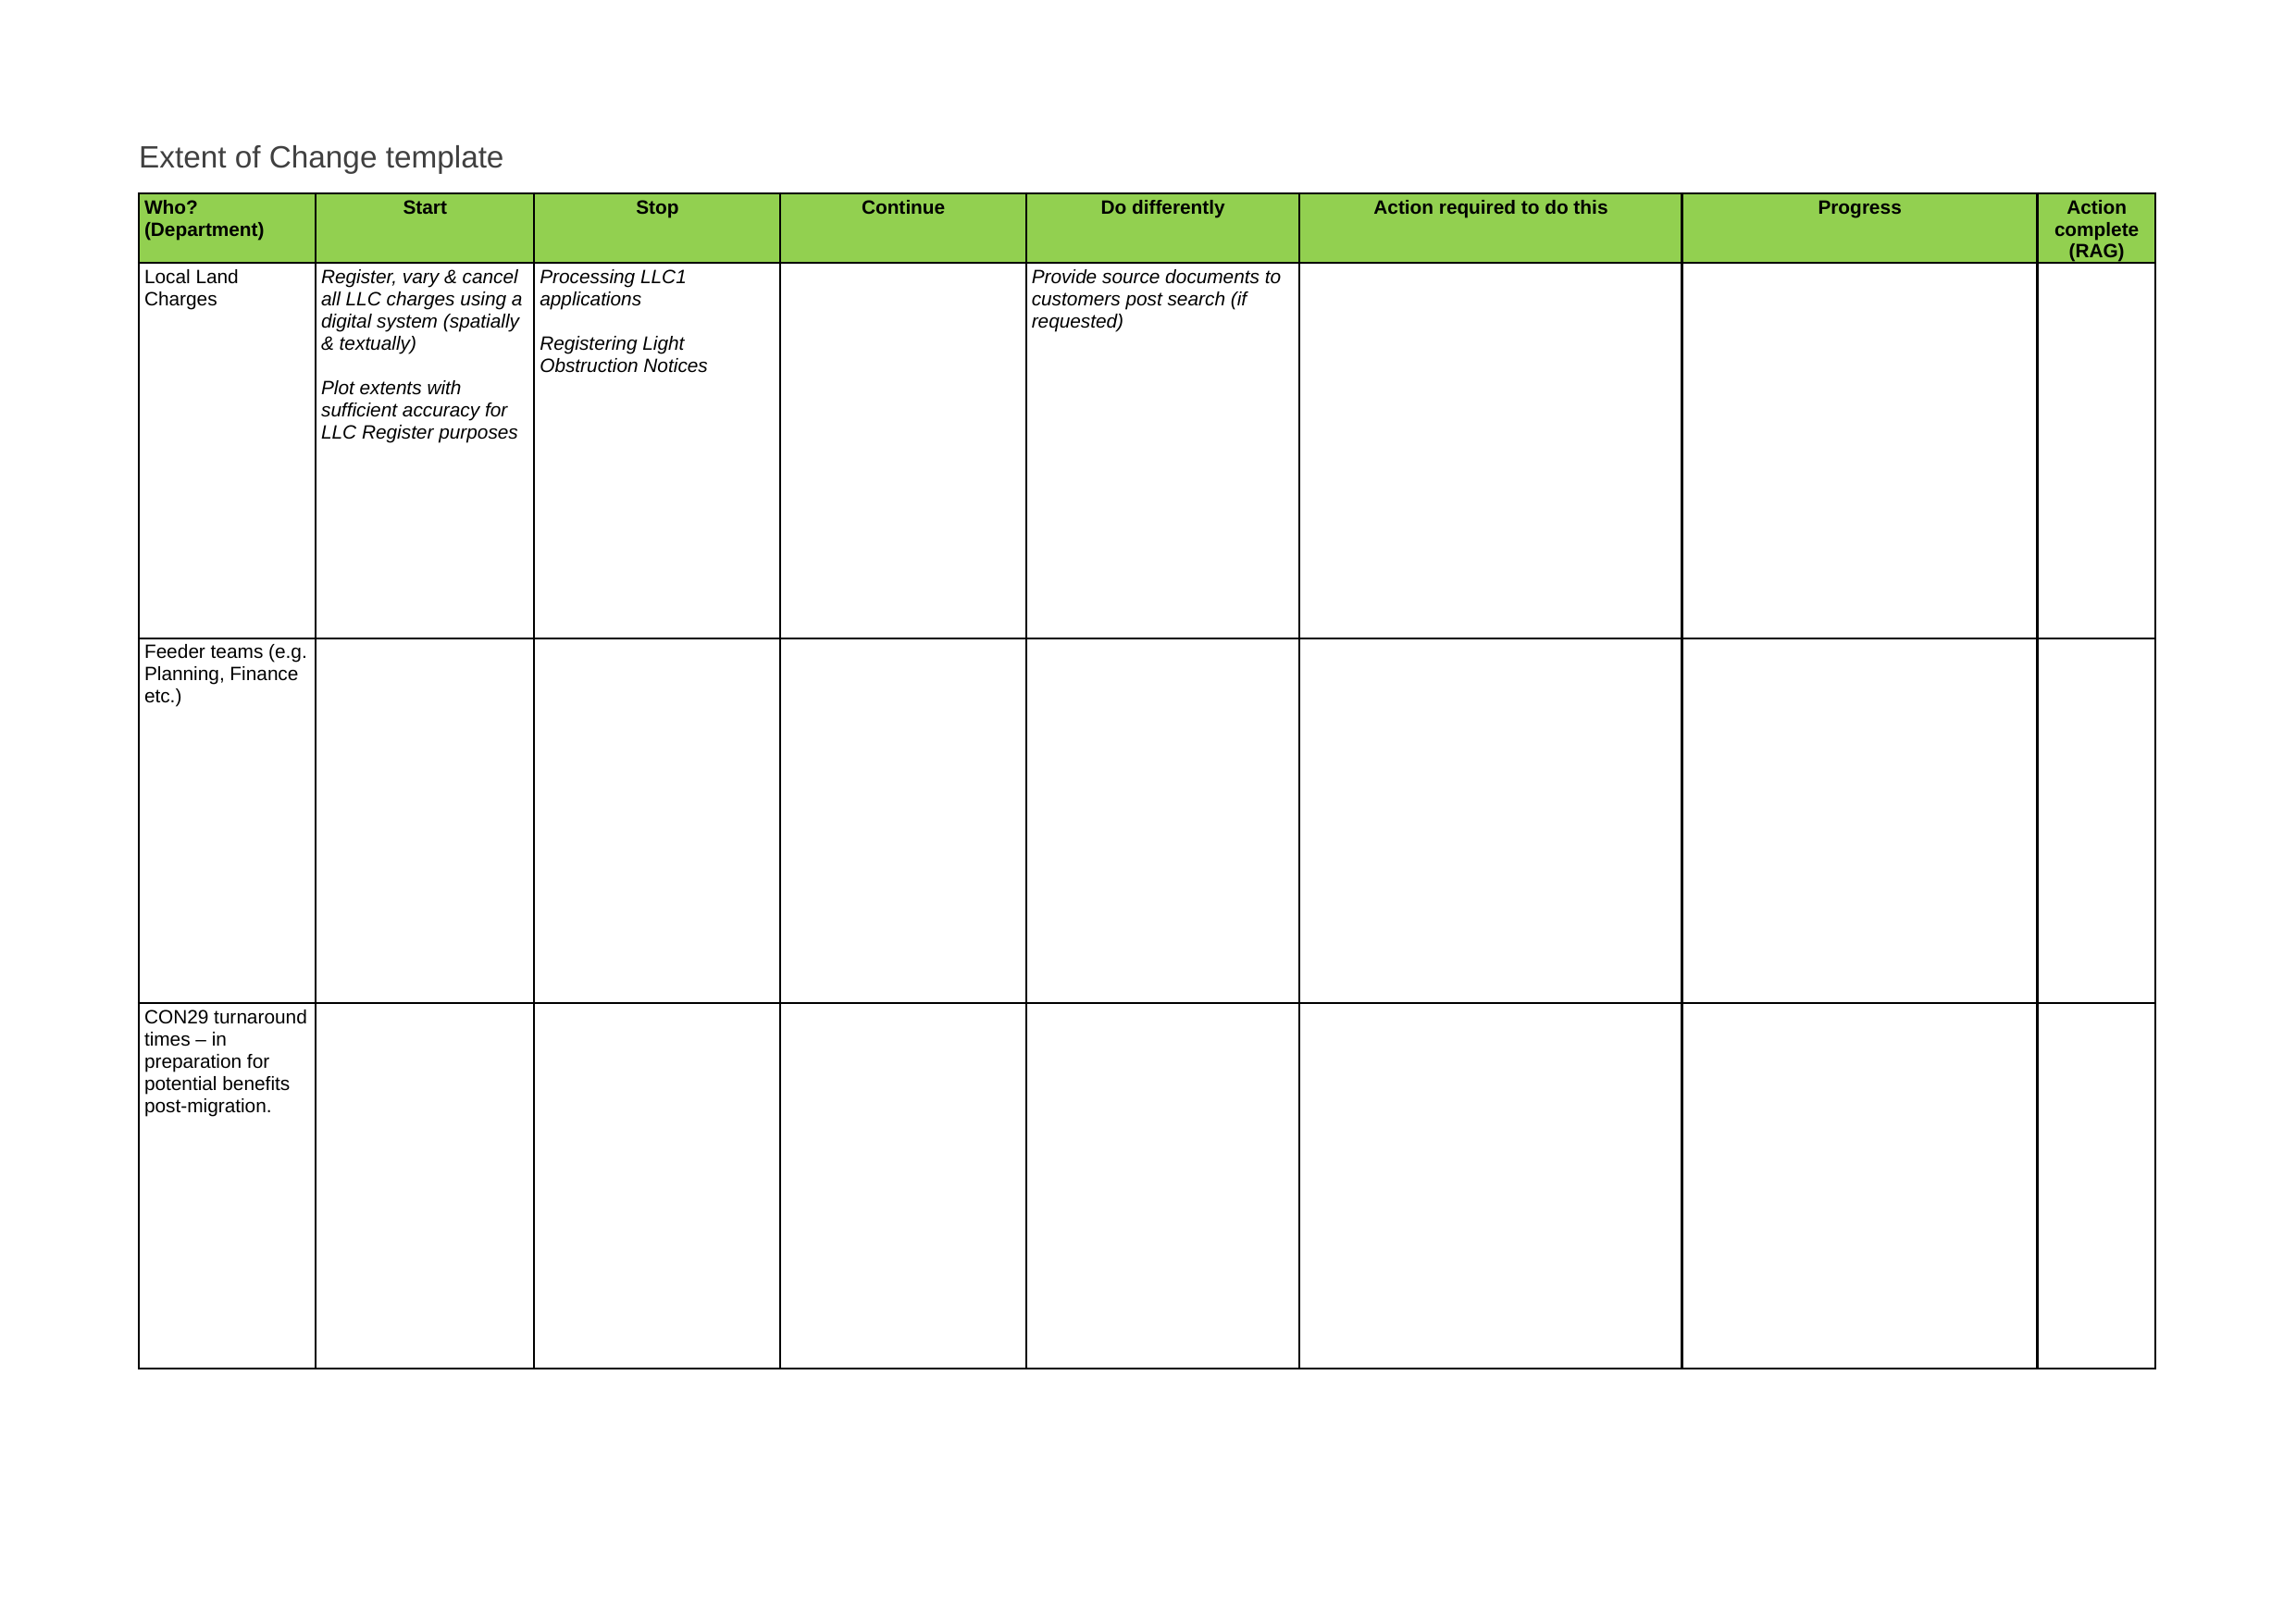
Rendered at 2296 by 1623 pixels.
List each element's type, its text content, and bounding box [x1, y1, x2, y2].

table_cell [1300, 264, 1681, 637]
table_header Start [316, 194, 533, 262]
table_cell [781, 264, 1025, 637]
text Extent of Change template [139, 139, 2156, 174]
table_cell [1027, 1004, 1298, 1368]
table_header Action required to do this [1300, 194, 1681, 262]
table_header Continue [781, 194, 1025, 262]
table_cell [1683, 639, 2036, 1002]
table_cell [535, 1004, 779, 1368]
table_cell [1683, 264, 2036, 637]
table_cell CON29 turnaround times – in preparation for potential benefits post-migration. [140, 1004, 315, 1368]
table_cell [781, 639, 1025, 1002]
table_header Progress [1683, 194, 2036, 262]
table_header Do differently [1027, 194, 1298, 262]
table_cell [781, 1004, 1025, 1368]
table_cell [2039, 264, 2154, 637]
table_cell Local Land Charges [140, 264, 315, 637]
table_cell [2039, 1004, 2154, 1368]
table_cell Processing LLC1 applications Registering Light Obstruction Notices [535, 264, 779, 637]
table_cell Provide source documents to customers post search (if requested) [1027, 264, 1298, 637]
table_cell [1683, 1004, 2036, 1368]
table_cell [316, 639, 533, 1002]
table_cell Register, vary & cancel all LLC charges using a digital system (spatially & textually) Plot extents with sufficient accuracy for LLC Register purposes [316, 264, 533, 637]
table_cell [535, 639, 779, 1002]
table_header Stop [535, 194, 779, 262]
table_cell Feeder teams (e.g. Planning, Finance etc.) [140, 639, 315, 1002]
table_cell [1300, 1004, 1681, 1368]
table_header Action complete (RAG) [2039, 194, 2154, 262]
table_cell [316, 1004, 533, 1368]
table_cell [1027, 639, 1298, 1002]
table_cell [2039, 639, 2154, 1002]
table_header Who? (Department) [140, 194, 315, 262]
table_cell [1300, 639, 1681, 1002]
